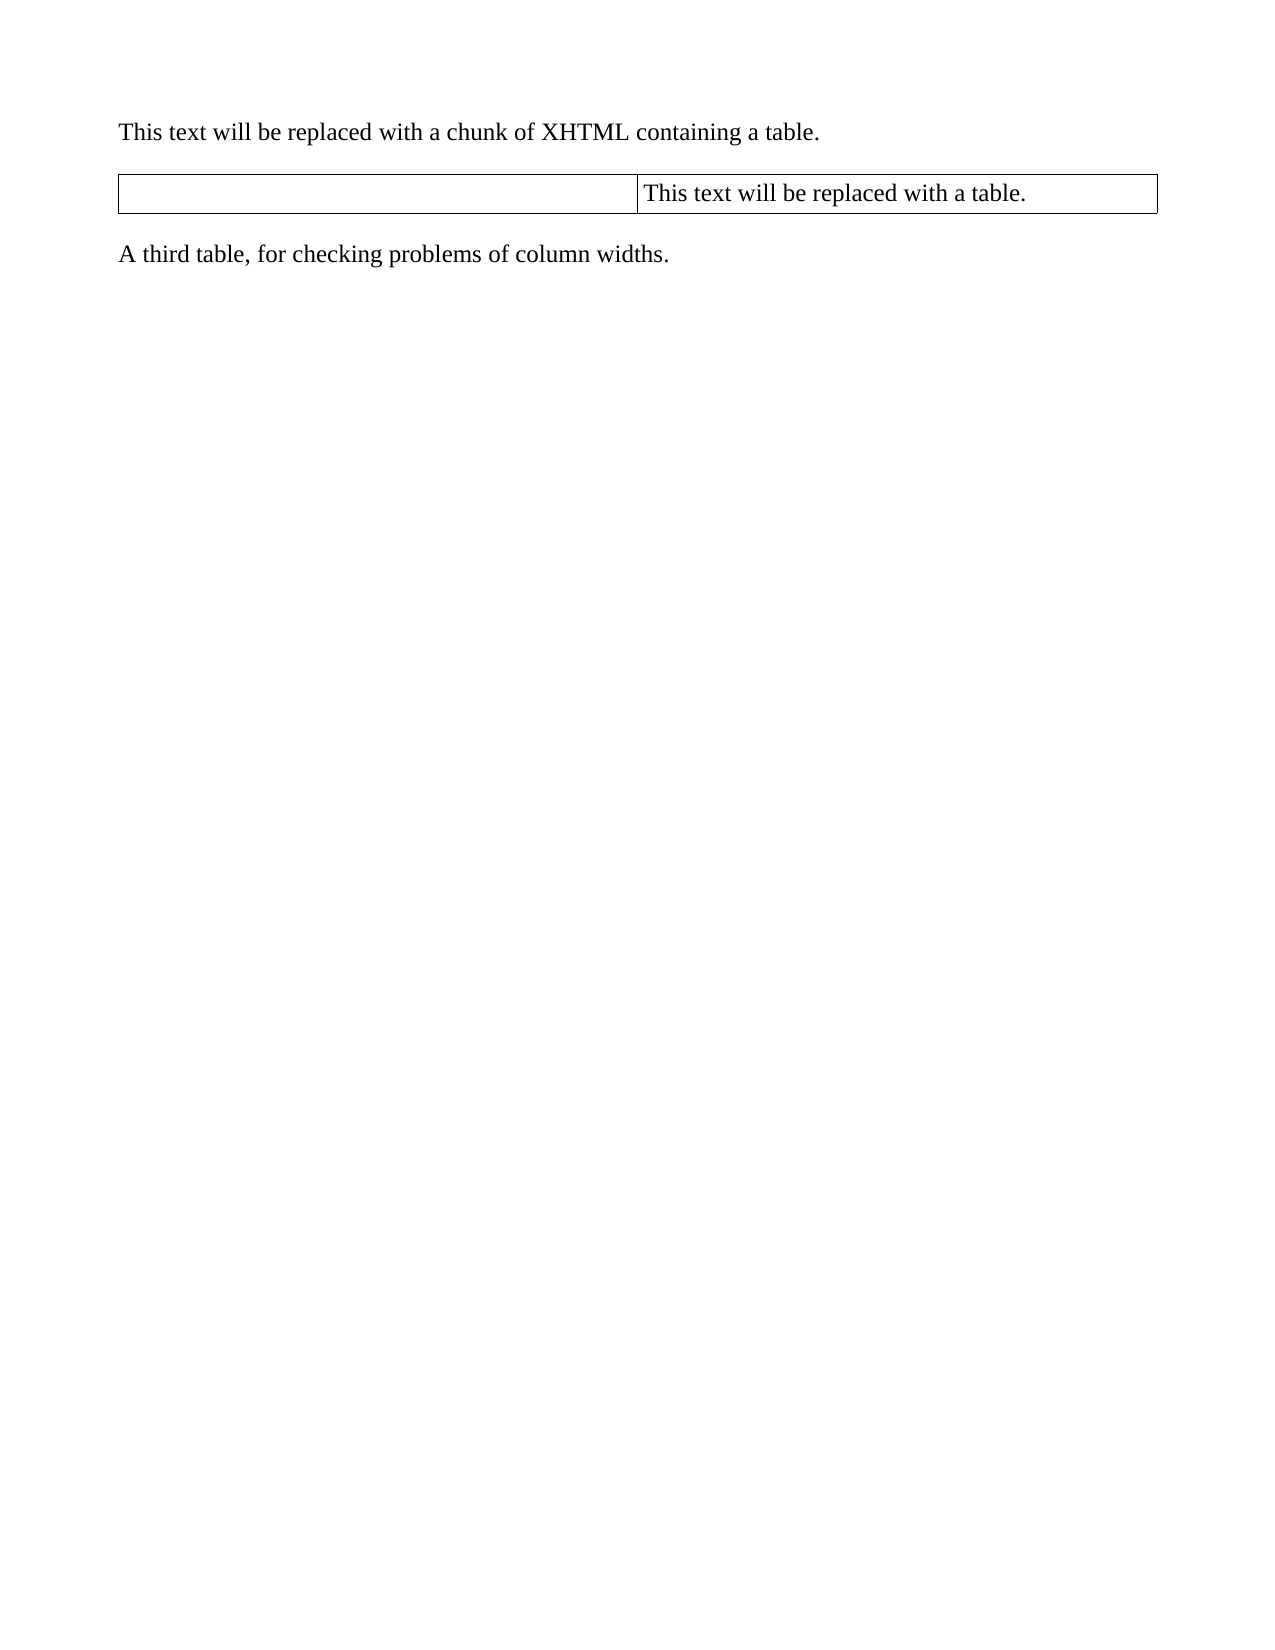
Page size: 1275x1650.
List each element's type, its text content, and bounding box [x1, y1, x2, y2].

text A third table, for checking problems of column widths. [118, 241, 1157, 268]
table_header [119, 175, 637, 213]
text This text will be replaced with a chunk of XHTML containing a table. [118, 118, 1157, 146]
table_header This text will be replaced with a table. [638, 175, 1157, 213]
